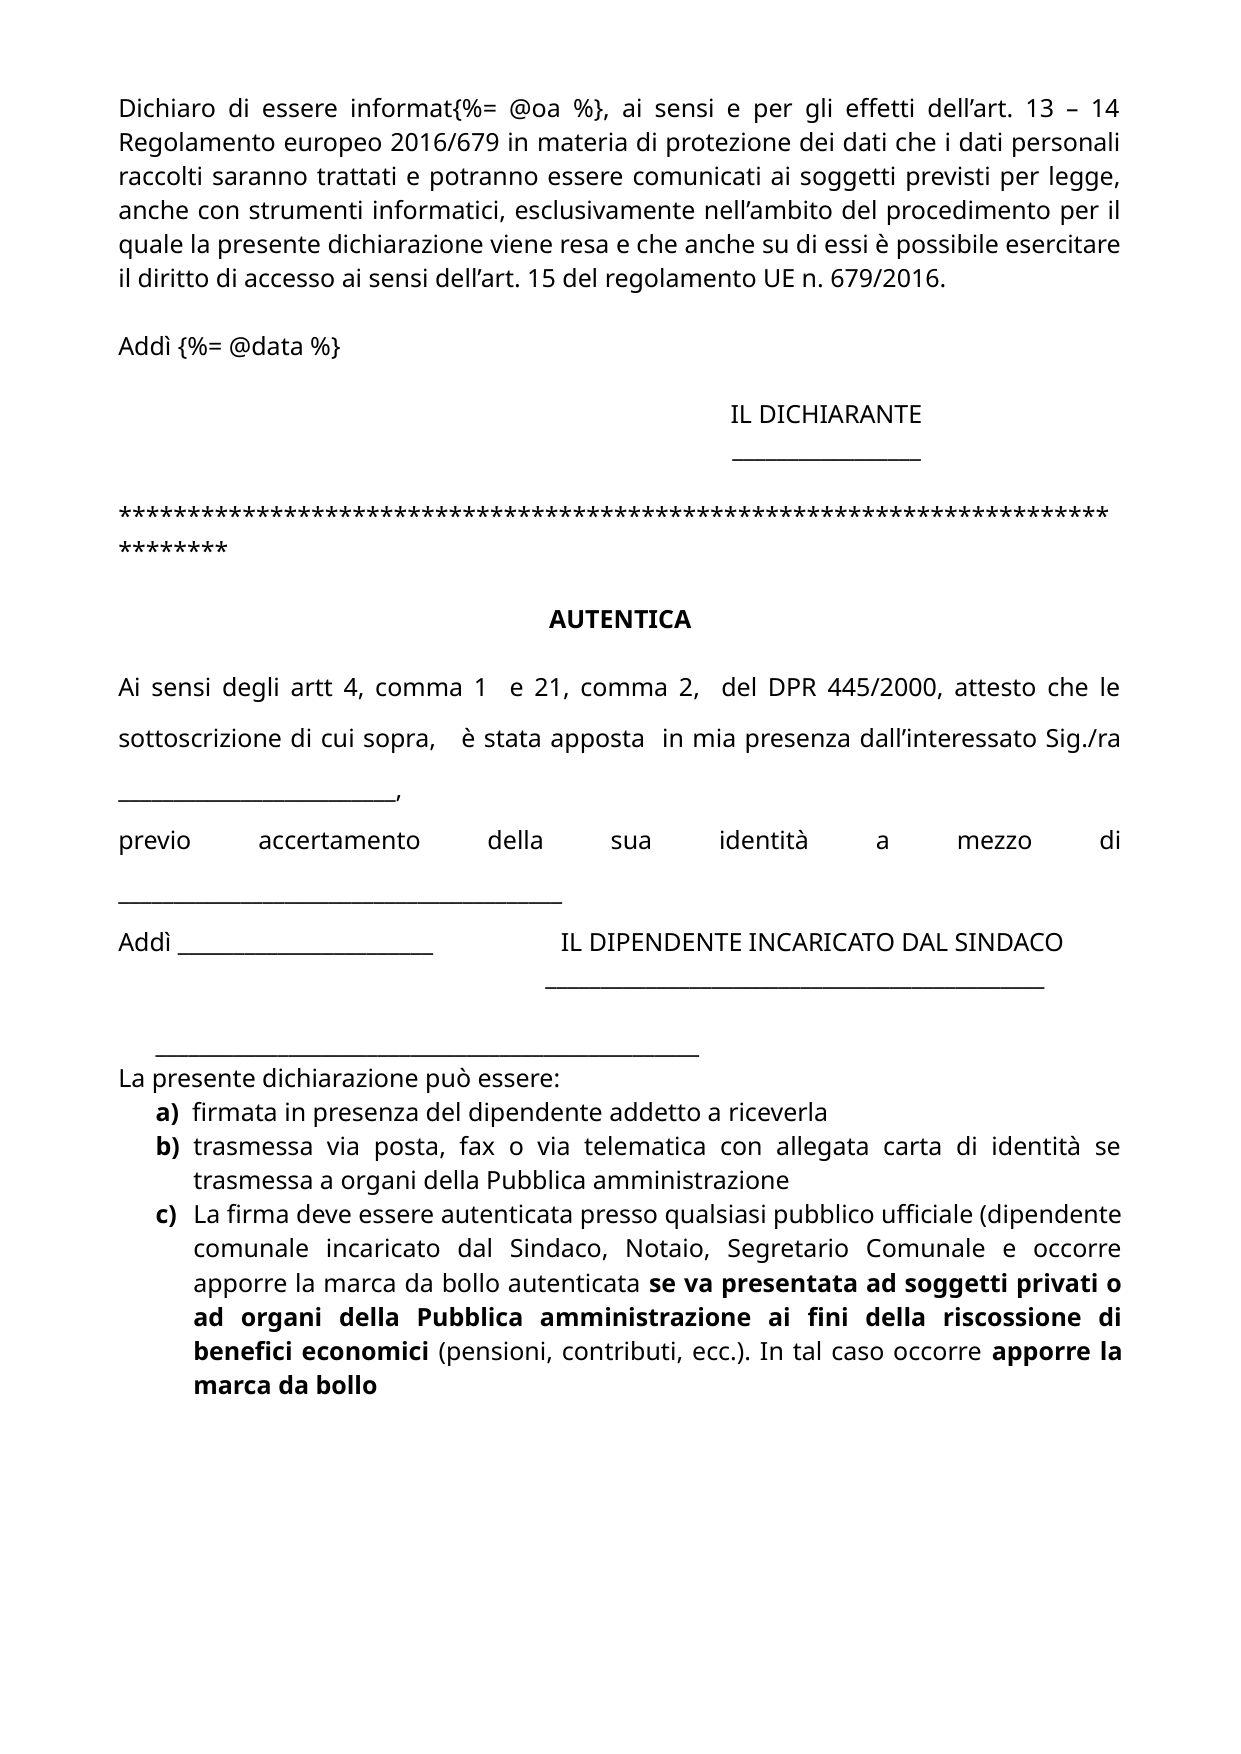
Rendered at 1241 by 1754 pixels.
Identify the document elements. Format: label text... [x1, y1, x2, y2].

text Dichiaro di essere informat{%= @oa %}, ai sensi e per gli effetti dell’art. 13 – 14 Regolamento europeo 2016/679 in materia di protezione dei dati che i dati personali raccolti saranno trattati e potranno essere comunicati ai soggetti previsti per legge, anche con strumenti informatici, esclusivamente nell’ambito del procedimento per il quale la presente dichiarazione viene resa e che anche su di essi è possibile esercitare il diritto di accesso ai sensi dell’art. 15 del regolamento UE n. 679/2016. [118, 90, 1122, 295]
text previo accertamento della sua identità a mezzo di ________________________________________ [118, 822, 1122, 908]
text Addì {%= @data %} [118, 329, 1122, 363]
text c) La firma deve essere autenticata presso qualsiasi pubblico ufficiale (dipendente comunale incaricato dal Sindaco, Notaio, Segretario Comunale e occorre apporre la marca da bollo autenticata se va presentata ad soggetti privati o ad organi della Pubblica amministrazione ai fini della riscossione di benefici economici (pensioni, contributi, ecc.). In tal caso occorre apporre la marca da bollo [155, 1197, 1123, 1401]
text AUTENTICA [118, 601, 1122, 635]
text a) firmata in presenza del dipendente addetto a riceverla [155, 1095, 1123, 1129]
text Ai sensi degli artt 4, comma 1 e 21, comma 2, del DPR 445/2000, attesto che le sottoscrizione di cui sopra, è stata apposta in mia presenza dall’interessato Sig./ra _________________________, [118, 669, 1122, 806]
text La presente dichiarazione può essere: [118, 1061, 1122, 1095]
text _________________________________________________ [155, 1027, 1123, 1061]
text b) trasmessa via posta, fax o via telematica con allegata carta di identità se trasmessa a organi della Pubblica amministrazione [155, 1129, 1123, 1197]
text ******************************************************************************** [118, 499, 1122, 567]
text Addì _______________________ IL DIPENDENTE INCARICATO DAL SINDACO [118, 924, 1122, 959]
text _____________________________________________ [155, 959, 1123, 993]
text _________________ [118, 431, 1122, 465]
text IL DICHIARANTE [118, 397, 1122, 431]
